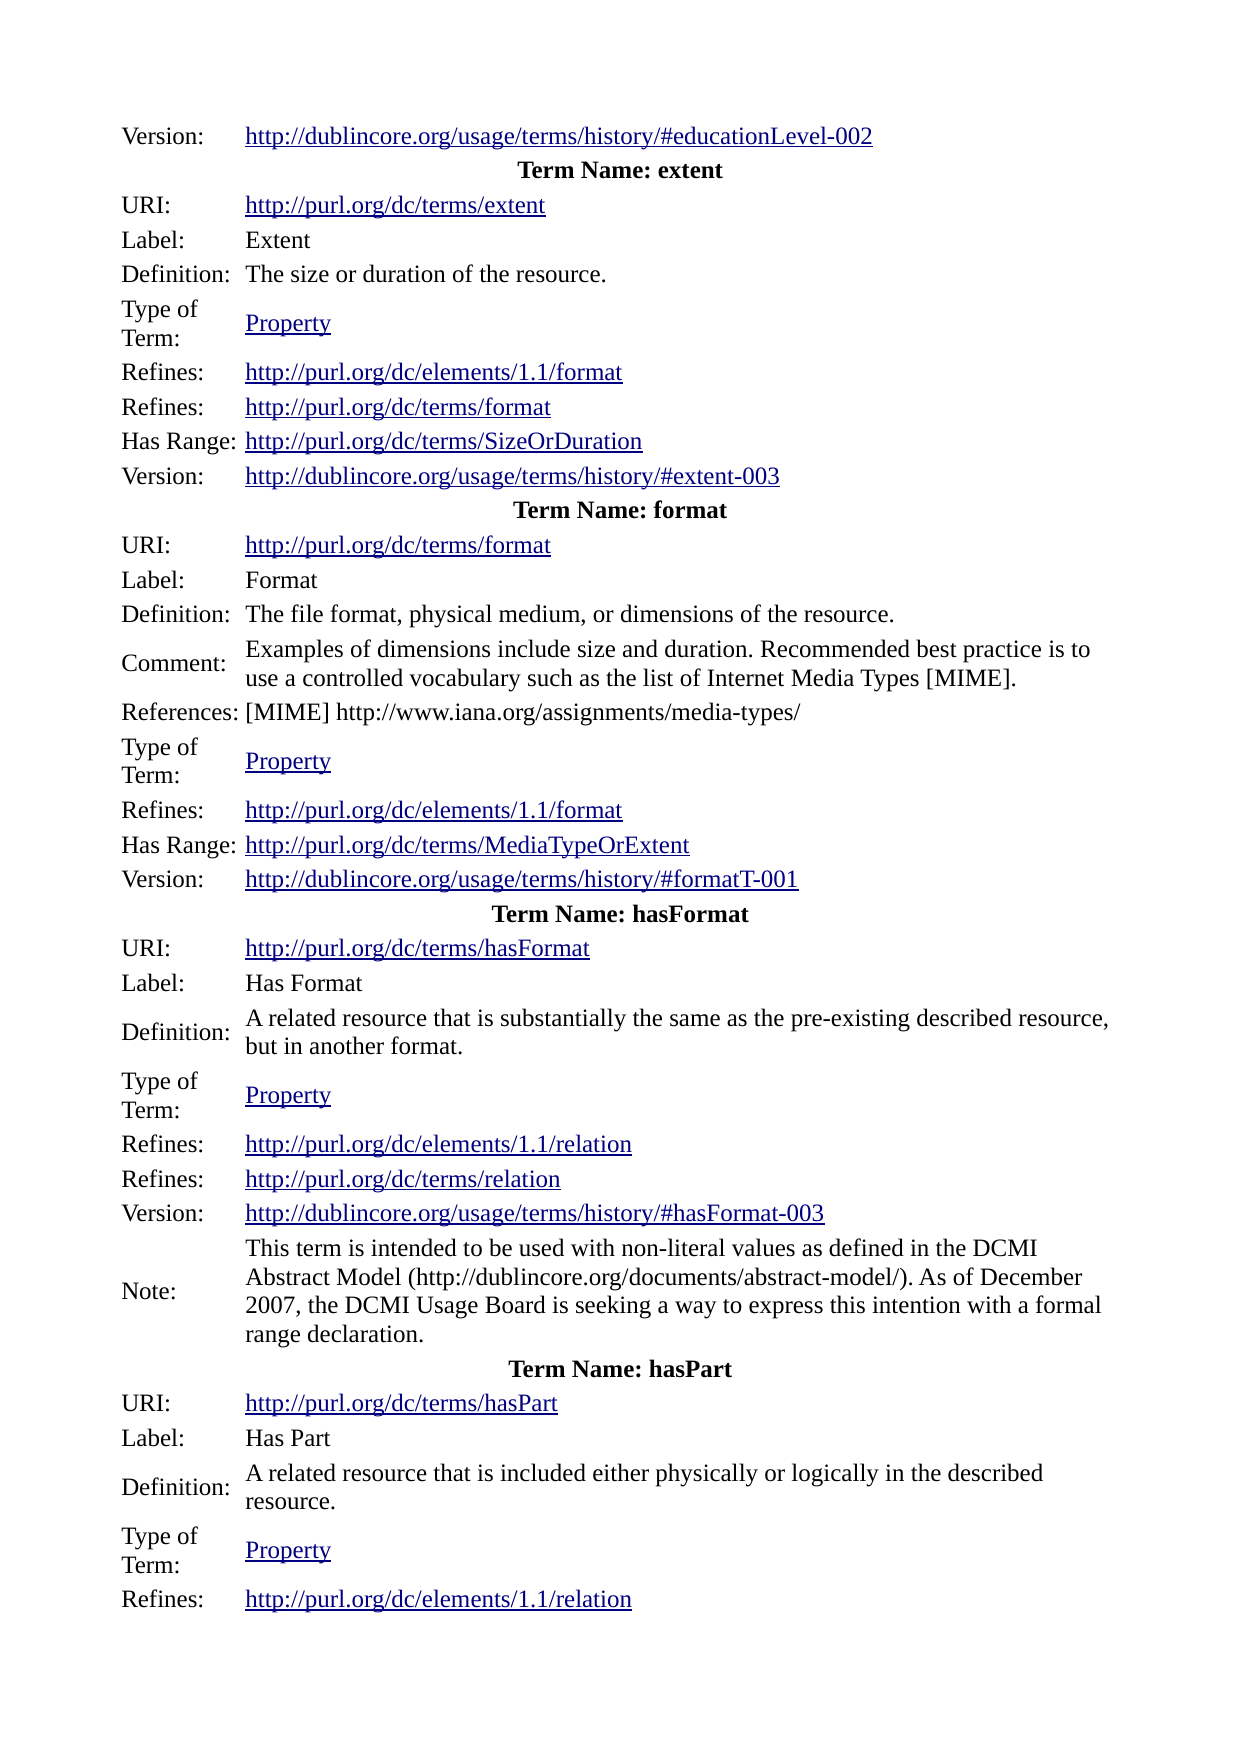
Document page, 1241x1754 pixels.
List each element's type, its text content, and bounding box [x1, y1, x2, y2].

table_cell Format [242, 562, 1122, 596]
table_cell Definition: [118, 256, 242, 291]
table_cell Term Name: extent [118, 153, 1122, 187]
table_cell Type of Term: [118, 291, 242, 354]
table_cell http://dublincore.org/usage/terms/history/#formatT-001 [242, 861, 1122, 896]
table_cell http://purl.org/dc/elements/1.1/format [242, 792, 1122, 827]
table_cell http://purl.org/dc/terms/format [242, 389, 1122, 423]
table_cell Refines: [118, 389, 242, 423]
table_cell The file format, physical medium, or dimensions of the resource. [242, 596, 1122, 631]
table_cell Property [242, 291, 1122, 354]
table_cell Refines: [118, 1126, 242, 1161]
table_cell http://purl.org/dc/terms/SizeOrDuration [242, 424, 1122, 458]
table_cell Term Name: hasPart [118, 1351, 1122, 1386]
table_cell http://purl.org/dc/terms/extent [242, 187, 1122, 222]
table_cell Definition: [118, 1455, 242, 1518]
table_cell http://purl.org/dc/elements/1.1/format [242, 354, 1122, 389]
table_cell Property [242, 729, 1122, 792]
table_cell Comment: [118, 631, 242, 694]
table_cell Definition: [118, 1000, 242, 1063]
table_cell Examples of dimensions include size and duration. Recommended best practice is to use a controlled vocabulary such as the list of Internet Media Types [MIME]. [242, 631, 1122, 694]
table_cell [MIME] http://www.iana.org/assignments/media-types/ [242, 694, 1122, 729]
table_cell A related resource that is included either physically or logically in the described resource. [242, 1455, 1122, 1518]
table_cell Has Range: [118, 827, 242, 861]
table_cell Label: [118, 1420, 242, 1455]
table_cell http://purl.org/dc/terms/MediaTypeOrExtent [242, 827, 1122, 861]
table_cell Has Part [242, 1420, 1122, 1455]
table_cell URI: [118, 931, 242, 965]
table_cell Refines: [118, 354, 242, 389]
table_cell Type of Term: [118, 729, 242, 792]
table_cell http://dublincore.org/usage/terms/history/#educationLevel-002 [242, 118, 1122, 153]
table_cell References: [118, 694, 242, 729]
table_cell The size or duration of the resource. [242, 256, 1122, 291]
table_cell http://purl.org/dc/terms/hasFormat [242, 931, 1122, 965]
table_cell Type of Term: [118, 1063, 242, 1126]
table_cell Refines: [118, 792, 242, 827]
table_cell http://purl.org/dc/terms/relation [242, 1161, 1122, 1196]
table_cell URI: [118, 187, 242, 222]
table_cell Has Format [242, 965, 1122, 1000]
table_cell Label: [118, 562, 242, 596]
table_cell Refines: [118, 1581, 242, 1616]
table_cell http://purl.org/dc/elements/1.1/relation [242, 1126, 1122, 1161]
table_cell A related resource that is substantially the same as the pre-existing described resource, but in another format. [242, 1000, 1122, 1063]
table_cell Refines: [118, 1161, 242, 1196]
table_cell Label: [118, 965, 242, 1000]
table_cell Property [242, 1518, 1122, 1581]
table_cell http://purl.org/dc/terms/hasPart [242, 1386, 1122, 1420]
table_cell Version: [118, 861, 242, 896]
table_cell Term Name: hasFormat [118, 896, 1122, 931]
table_cell URI: [118, 527, 242, 562]
table_cell Extent [242, 222, 1122, 256]
table_cell Note: [118, 1230, 242, 1351]
table_cell Label: [118, 222, 242, 256]
table_cell http://purl.org/dc/terms/format [242, 527, 1122, 562]
table_cell Type of Term: [118, 1518, 242, 1581]
table_cell Term Name: format [118, 493, 1122, 527]
table_cell Property [242, 1063, 1122, 1126]
table_cell http://purl.org/dc/elements/1.1/relation [242, 1581, 1122, 1616]
table_cell Version: [118, 458, 242, 493]
table_cell This term is intended to be used with non-literal values as defined in the DCMI Abstract Model (http://dublincore.org/documents/abstract-model/). As of December 2007, the DCMI Usage Board is seeking a way to express this intention with a formal range declaration. [242, 1230, 1122, 1351]
table_cell URI: [118, 1386, 242, 1420]
table_cell http://dublincore.org/usage/terms/history/#extent-003 [242, 458, 1122, 493]
table_cell Version: [118, 118, 242, 153]
table_cell http://dublincore.org/usage/terms/history/#hasFormat-003 [242, 1196, 1122, 1230]
table_cell Has Range: [118, 424, 242, 458]
table_cell Version: [118, 1196, 242, 1230]
table_cell Definition: [118, 596, 242, 631]
